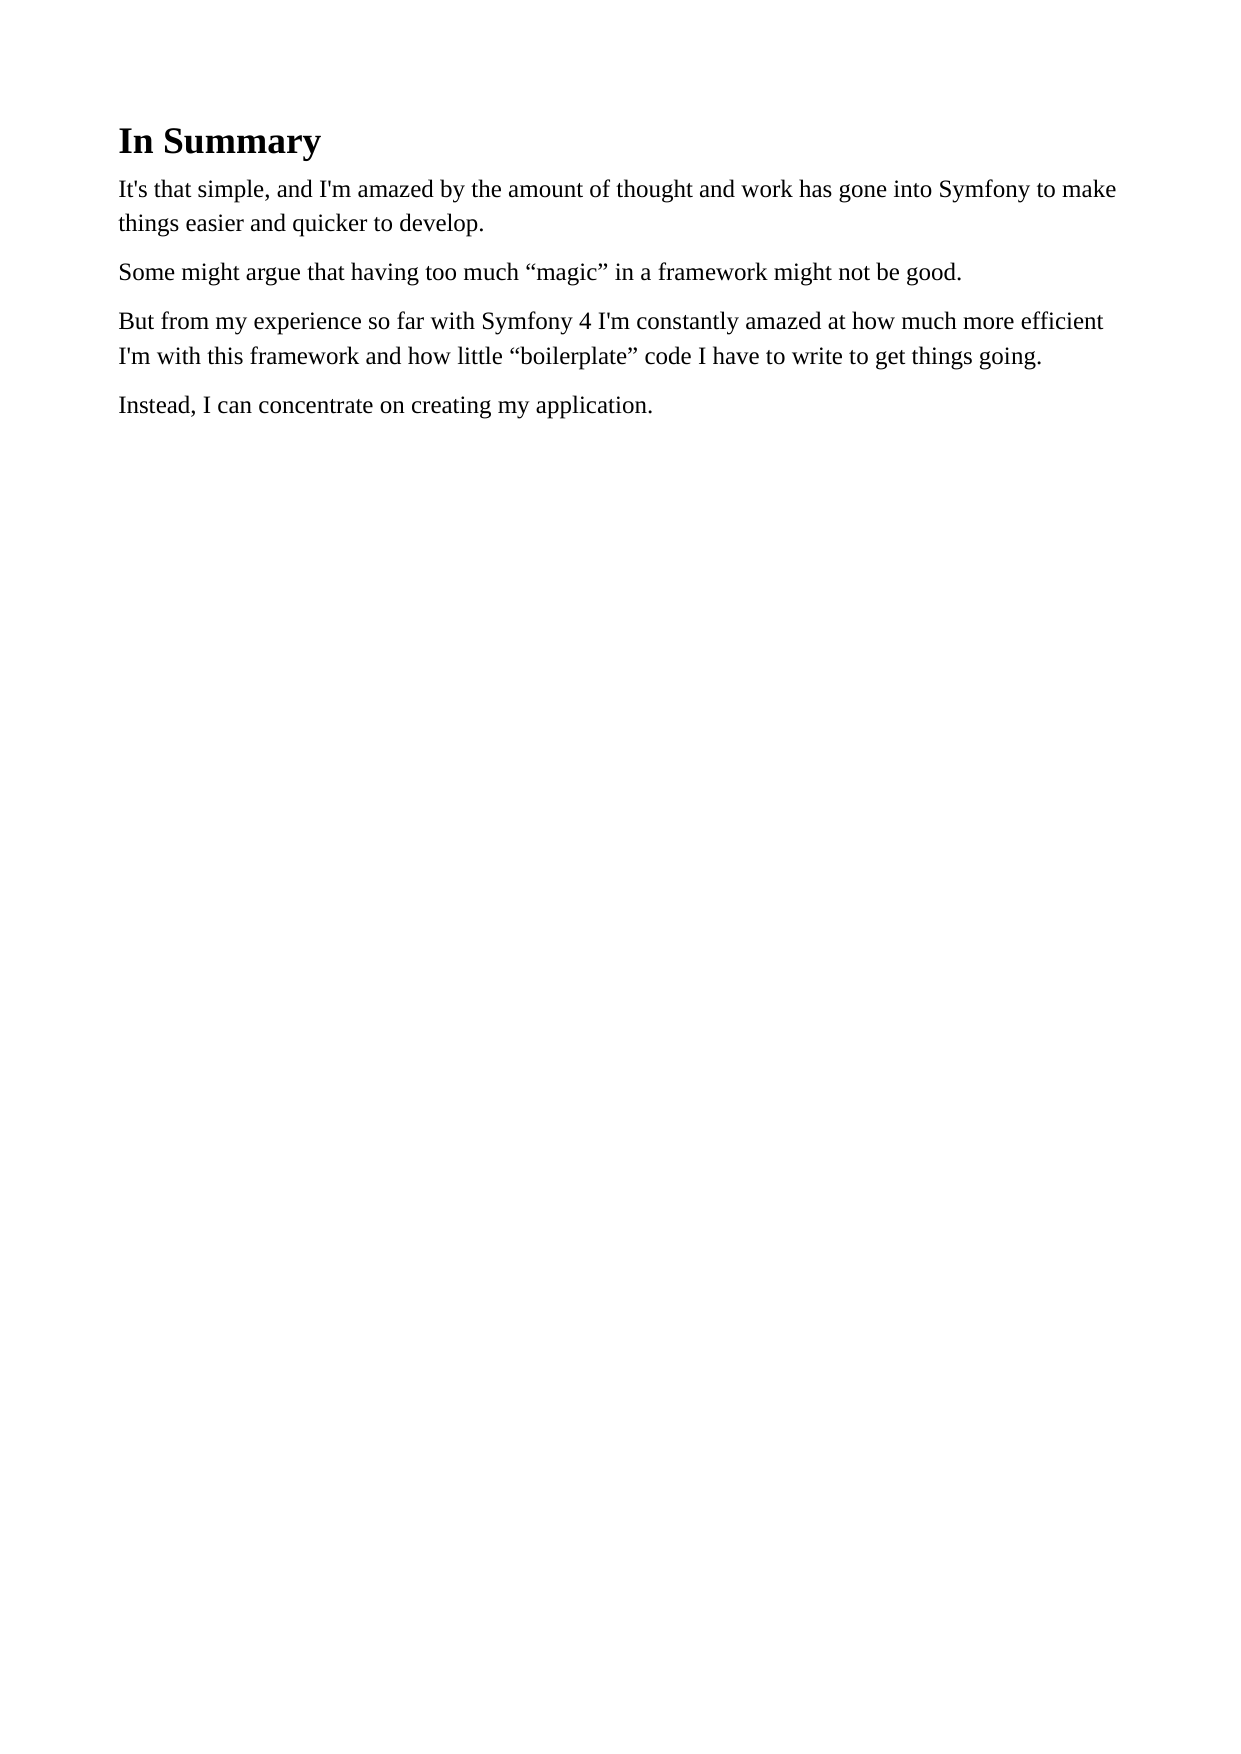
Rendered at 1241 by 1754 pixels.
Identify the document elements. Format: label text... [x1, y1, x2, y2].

text Some might argue that having too much “magic” in a framework might not be good. [118, 257, 1122, 286]
text But from my experience so far with Symfony 4 I'm constantly amazed at how much more efficient I'm with this framework and how little “boilerplate” code I have to write to get things going. [118, 306, 1122, 369]
text Instead, I can concentrate on creating my application. [118, 390, 1122, 419]
subtitle In Summary [118, 118, 1122, 161]
text It's that simple, and I'm amazed by the amount of thought and work has gone into Symfony to make things easier and quicker to develop. [118, 174, 1122, 237]
